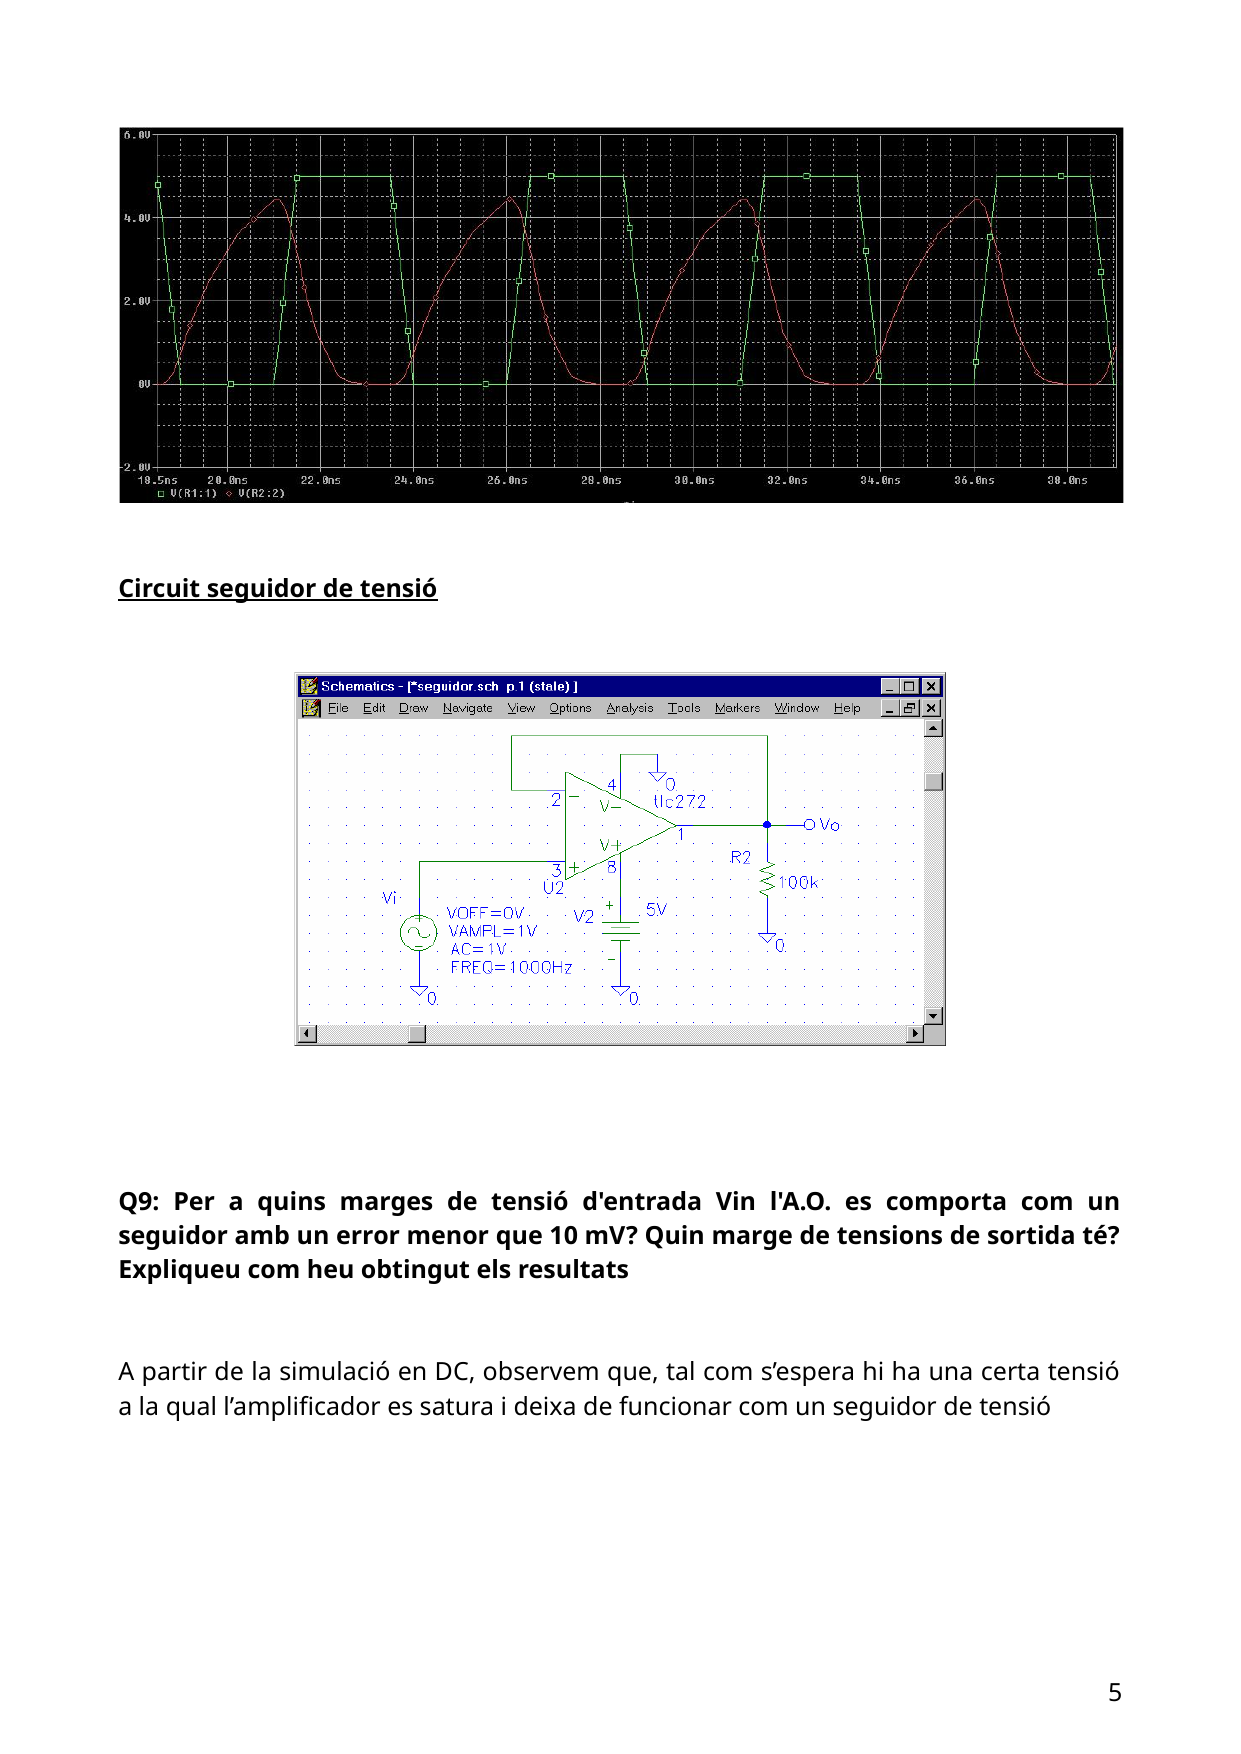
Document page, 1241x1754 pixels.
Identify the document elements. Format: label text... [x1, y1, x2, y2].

text Q9: Per a quins marges de tensió d'entrada Vin l'A.O. es comporta com un seguidor amb un error menor que 10 mV? Quin marge de tensions de sortida té? Expliqueu com heu obtingut els resultats [118, 1184, 1122, 1286]
text Circuit seguidor de tensió [118, 571, 1122, 605]
picture [294, 672, 946, 1046]
picture [119, 127, 1124, 503]
text A partir de la simulació en DC, observem que, tal com s’espera hi ha una certa tensió a la qual l’amplificador es satura i deixa de funcionar com un seguidor de tensió [118, 1354, 1122, 1422]
